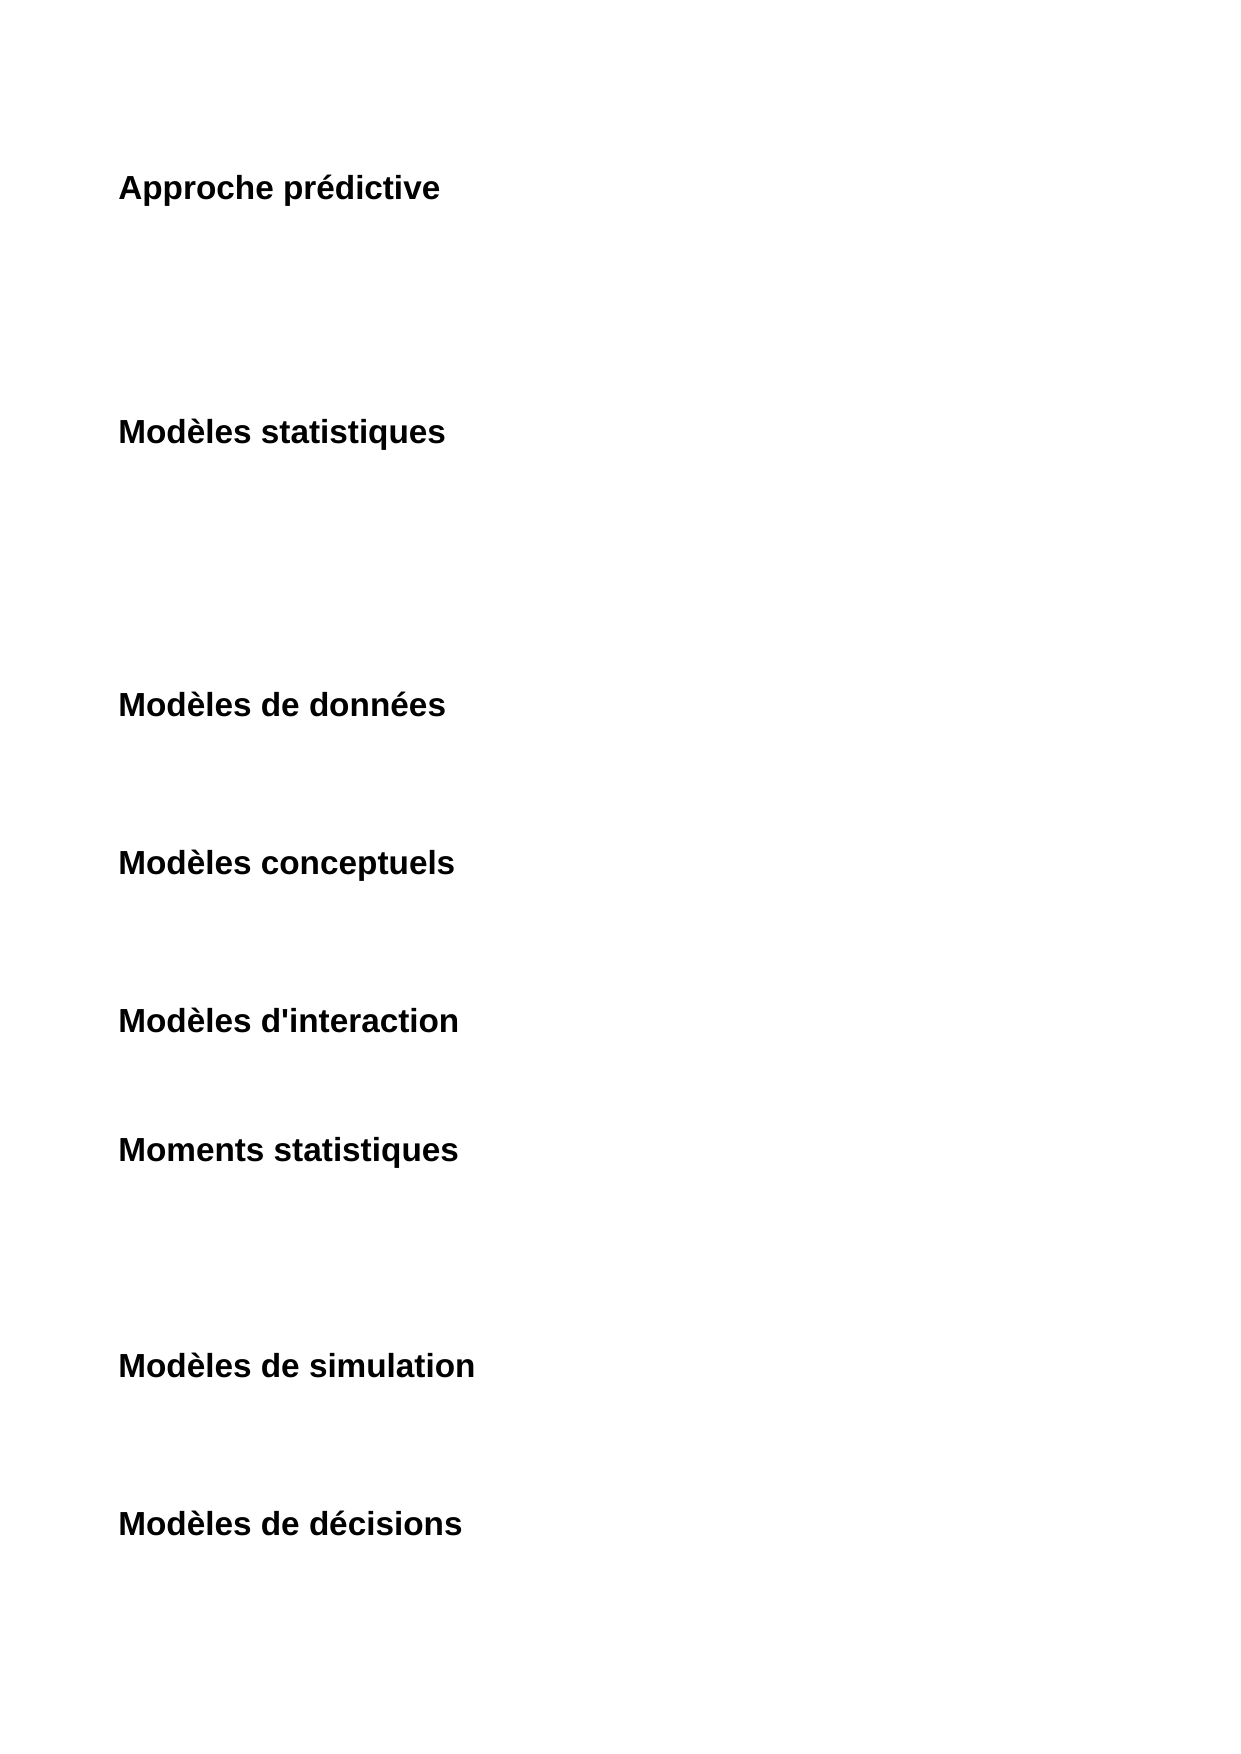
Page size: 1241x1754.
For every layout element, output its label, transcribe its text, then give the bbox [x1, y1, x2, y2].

subtitle Modèles d'interaction [118, 1001, 1122, 1039]
subtitle Modèles de données [118, 685, 1122, 723]
subtitle Modèles de décisions [118, 1504, 1122, 1542]
subtitle Approche prédictive [118, 168, 1122, 206]
subtitle Moments statistiques [118, 1130, 1122, 1169]
subtitle Modèles conceptuels [118, 843, 1122, 881]
subtitle Modèles statistiques [118, 412, 1122, 450]
subtitle Modèles de simulation [118, 1346, 1122, 1384]
